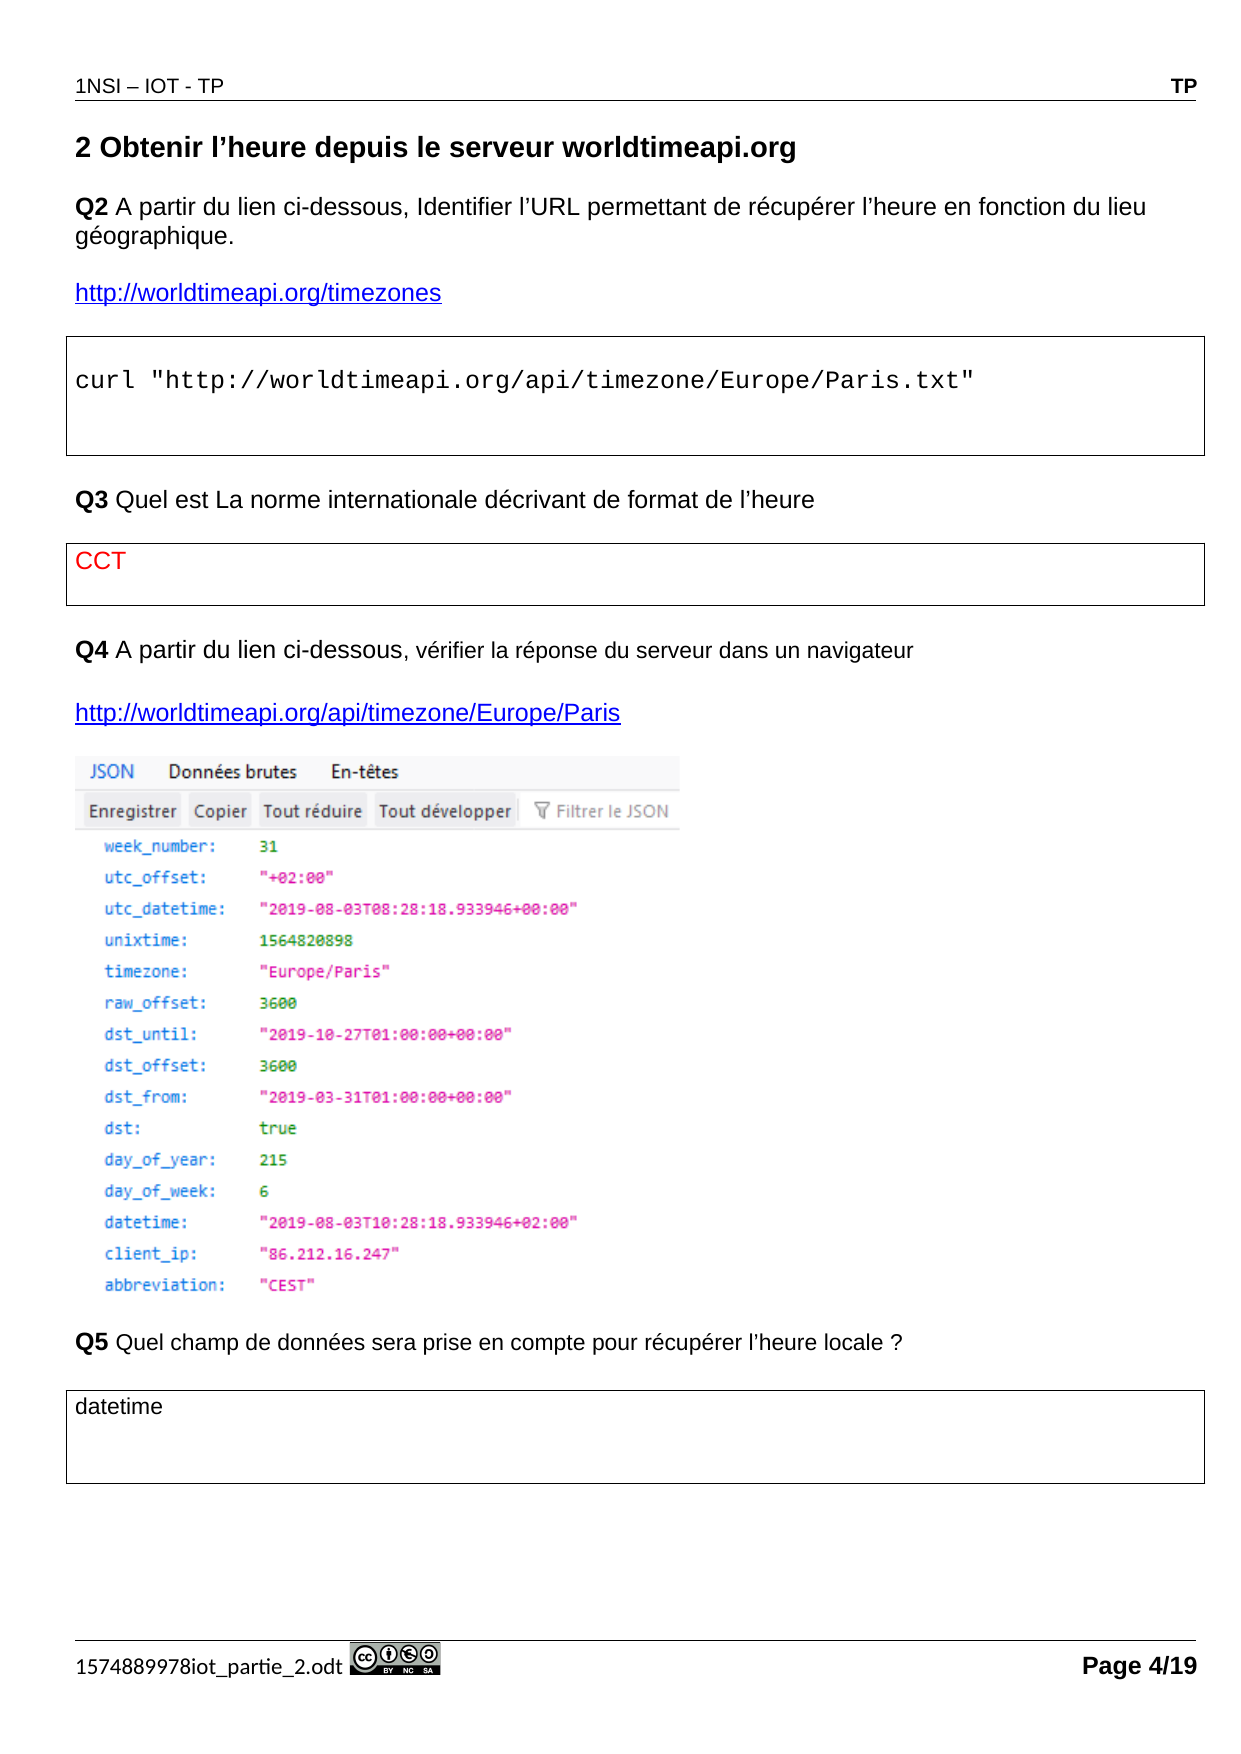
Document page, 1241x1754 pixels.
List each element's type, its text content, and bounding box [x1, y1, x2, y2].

text http://worldtimeapi.org/api/timezone/Europe/Paris [75, 698, 1196, 727]
text curl "http://worldtimeapi.org/api/timezone/Europe/Paris.txt" [75, 367, 1196, 396]
text Q5 Quel champ de données sera prise en compte pour récupérer l’heure locale ? [75, 1327, 1196, 1356]
text Q4 A partir du lien ci-dessous, vérifier la réponse du serveur dans un navigateur [75, 635, 1196, 664]
text 2 Obtenir l’heure depuis le serveur worldtimeapi.org [75, 129, 1196, 163]
text Q3 Quel est La norme internationale décrivant de format de l’heure [75, 485, 1196, 514]
text Q2 A partir du lien ci-dessous, Identifier l’URL permettant de récupérer l’heure en fonction du lieu géographique. [75, 192, 1196, 249]
text datetime [67, 1391, 1204, 1419]
text http://worldtimeapi.org/timezones [75, 278, 1196, 307]
text CCT [67, 544, 1204, 574]
picture [349, 1642, 441, 1675]
picture [75, 756, 680, 1299]
